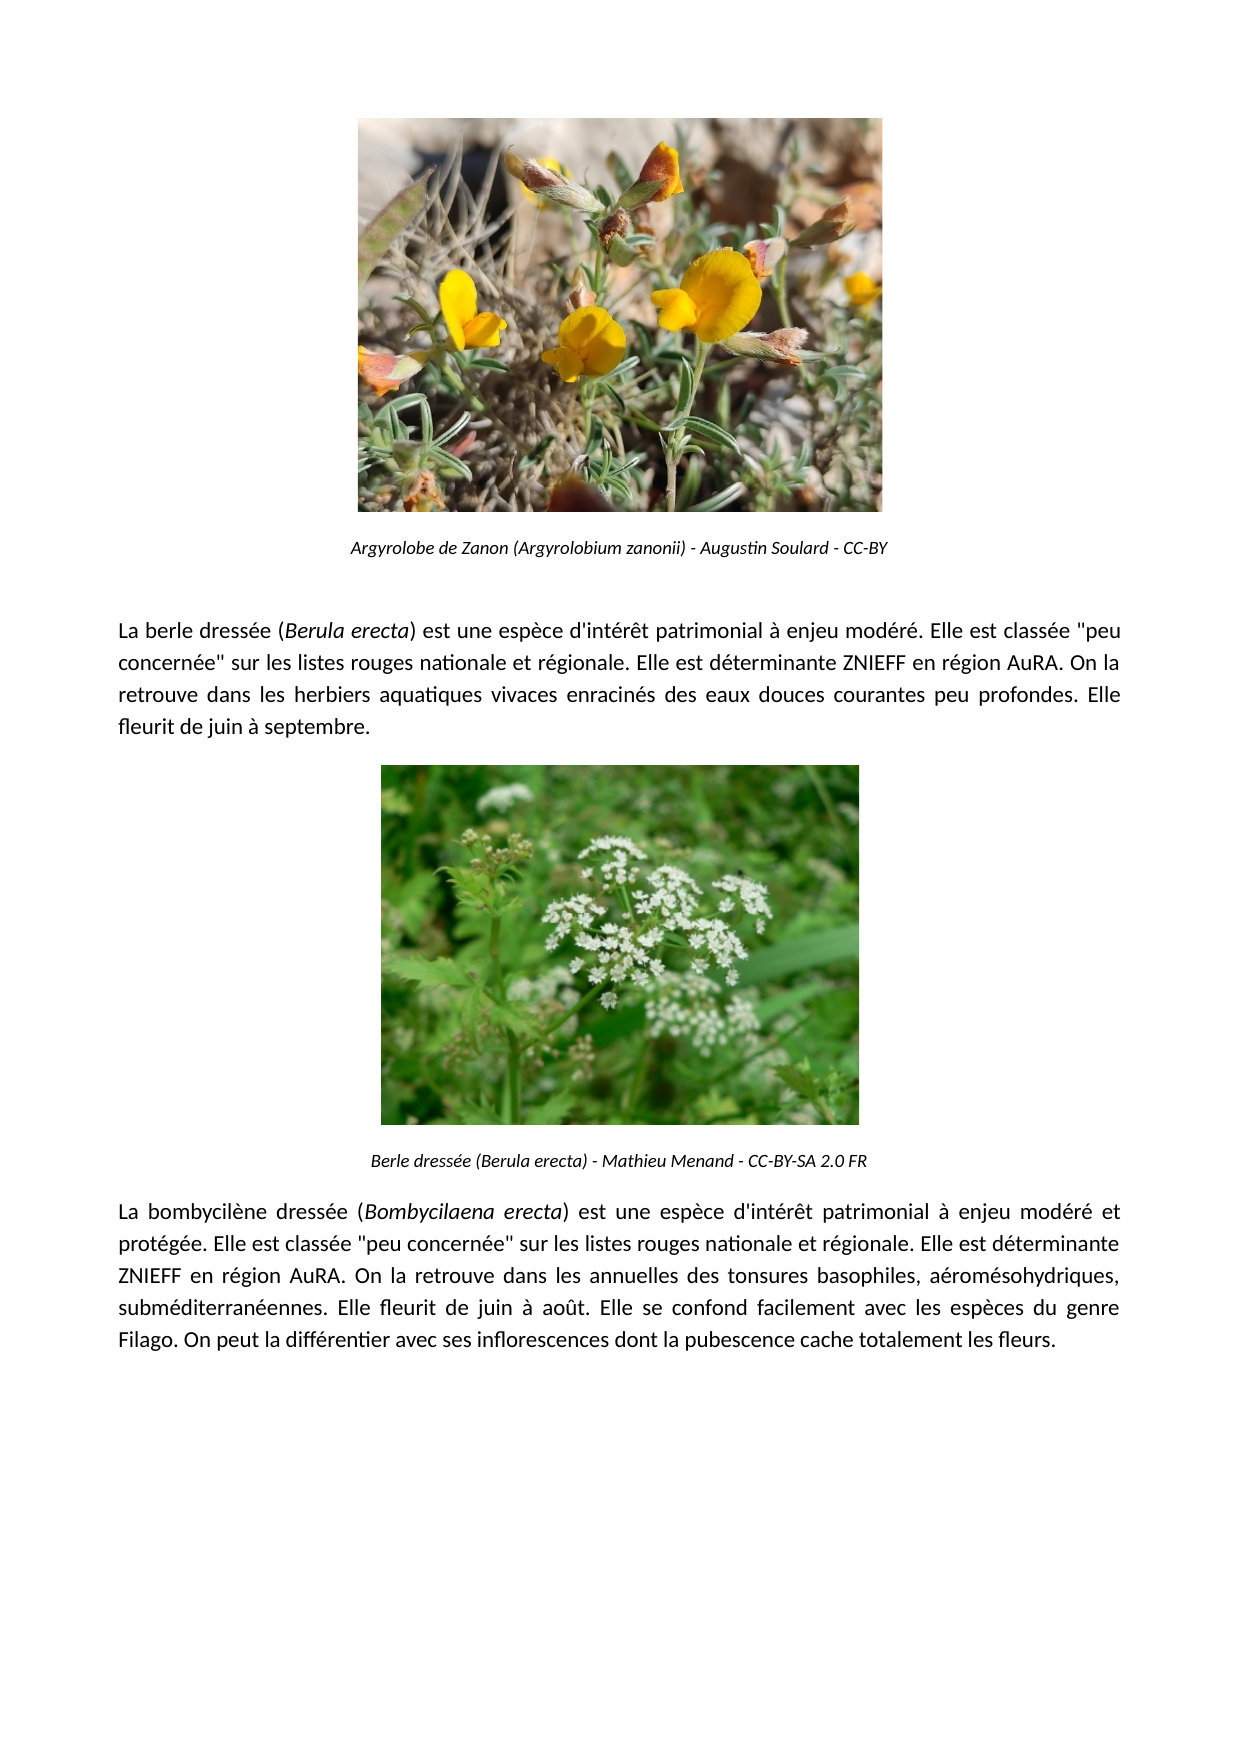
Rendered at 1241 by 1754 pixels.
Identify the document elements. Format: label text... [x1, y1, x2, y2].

text Argyrolobe de Zanon (Argyrolobium zanonii) - Augustin Soulard - CC-BY [118, 537, 1122, 559]
text La berle dressée (Berula erecta) est une espèce d'intérêt patrimonial à enjeu modéré. Elle est classée "peu concernée" sur les listes rouges nationale et régionale. Elle est déterminante ZNIEFF en région AuRA. On la retrouve dans les herbiers aquatiques vivaces enracinés des eaux douces courantes peu profondes. Elle fleurit de juin à septembre. [118, 616, 1122, 741]
text Berle dressée (Berula erecta) - Mathieu Menand - CC-BY-SA 2.0 FR [118, 1149, 1122, 1172]
text La bombycilène dressée (Bombycilaena erecta) est une espèce d'intérêt patrimonial à enjeu modéré et protégée. Elle est classée "peu concernée" sur les listes rouges nationale et régionale. Elle est déterminante ZNIEFF en région AuRA. On la retrouve dans les annuelles des tonsures basophiles, aéromésohydriques, subméditerranéennes. Elle fleurit de juin à août. Elle se confond facilement avec les espèces du genre Filago. On peut la différentier avec ses inflorescences dont la pubescence cache totalement les fleurs. [118, 1197, 1122, 1353]
